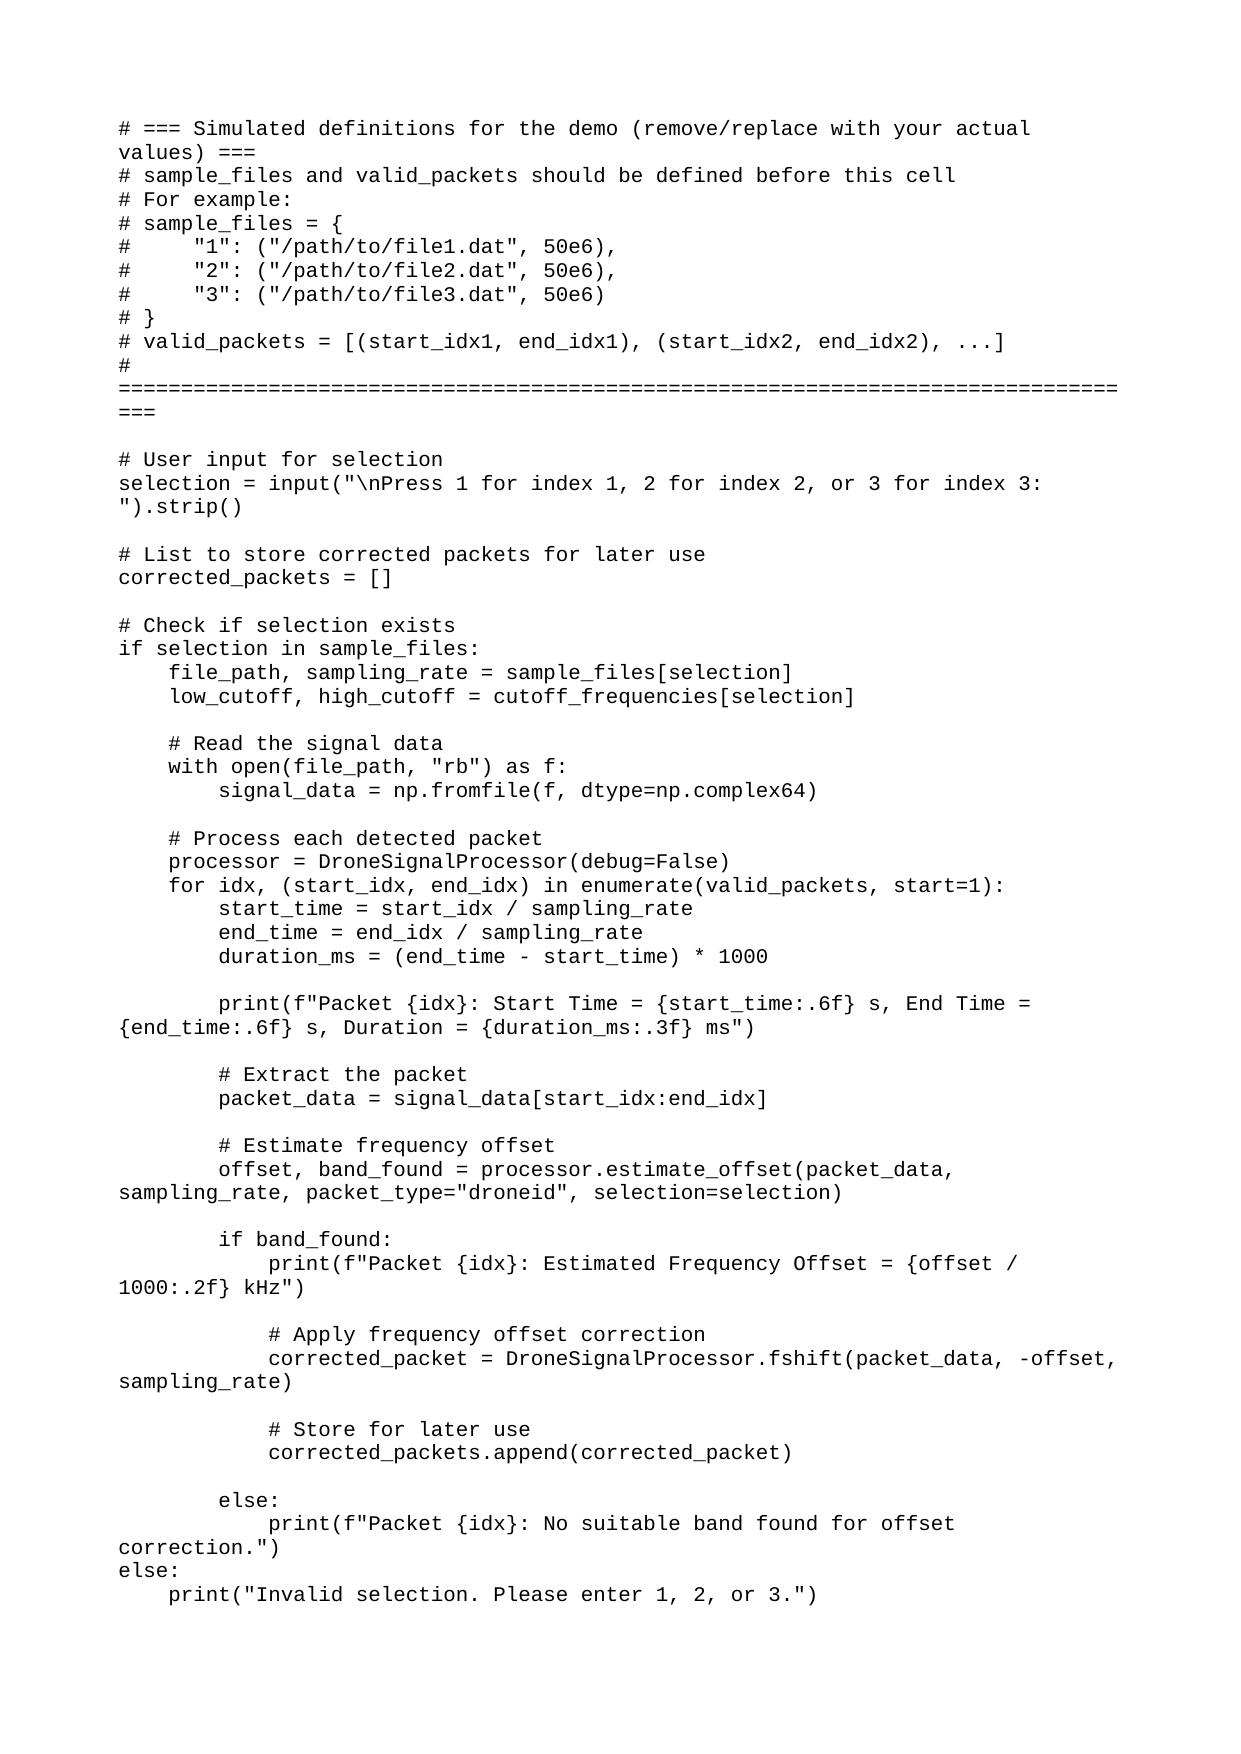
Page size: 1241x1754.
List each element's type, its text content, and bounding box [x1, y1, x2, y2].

text selection = input("\nPress 1 for index 1, 2 for index 2, or 3 for index 3: ").strip() [118, 473, 1122, 520]
text # sample_files = { [118, 213, 1122, 236]
text start_time = start_idx / sampling_rate [118, 898, 1122, 922]
text corrected_packets = [] [118, 567, 1122, 591]
text # "3": ("/path/to/file3.dat", 50e6) [118, 284, 1122, 307]
text # === Simulated definitions for the demo (remove/replace with your actual values) === [118, 118, 1122, 165]
text corrected_packet = DroneSignalProcessor.fshift(packet_data, -offset, sampling_rate) [118, 1348, 1122, 1395]
text # =================================================================================== [118, 354, 1122, 426]
text else: [118, 1561, 1122, 1584]
text offset, band_found = processor.estimate_offset(packet_data, sampling_rate, packet_type="droneid", selection=selection) [118, 1158, 1122, 1206]
text # Extract the packet [118, 1064, 1122, 1088]
text with open(file_path, "rb") as f: [118, 757, 1122, 780]
text if band_found: [118, 1229, 1122, 1253]
text # Estimate frequency offset [118, 1135, 1122, 1158]
text end_time = end_idx / sampling_rate [118, 922, 1122, 946]
text print("Invalid selection. Please enter 1, 2, or 3.") [118, 1584, 1122, 1608]
text duration_ms = (end_time - start_time) * 1000 [118, 946, 1122, 969]
text # Read the signal data [118, 733, 1122, 757]
text print(f"Packet {idx}: No suitable band found for offset correction.") [118, 1513, 1122, 1561]
text print(f"Packet {idx}: Start Time = {start_time:.6f} s, End Time = {end_time:.6f} s, Duration = {duration_ms:.3f} ms") [118, 993, 1122, 1040]
text processor = DroneSignalProcessor(debug=False) [118, 851, 1122, 875]
text # List to store corrected packets for later use [118, 544, 1122, 567]
text # valid_packets = [(start_idx1, end_idx1), (start_idx2, end_idx2), ...] [118, 331, 1122, 354]
text packet_data = signal_data[start_idx:end_idx] [118, 1088, 1122, 1111]
text # } [118, 307, 1122, 331]
text print(f"Packet {idx}: Estimated Frequency Offset = {offset / 1000:.2f} kHz") [118, 1253, 1122, 1300]
text # Check if selection exists [118, 615, 1122, 638]
text # "2": ("/path/to/file2.dat", 50e6), [118, 260, 1122, 284]
text # Process each detected packet [118, 827, 1122, 851]
text if selection in sample_files: [118, 638, 1122, 662]
text # For example: [118, 189, 1122, 213]
text low_cutoff, high_cutoff = cutoff_frequencies[selection] [118, 686, 1122, 709]
text # sample_files and valid_packets should be defined before this cell [118, 165, 1122, 189]
text # User input for selection [118, 449, 1122, 473]
text for idx, (start_idx, end_idx) in enumerate(valid_packets, start=1): [118, 875, 1122, 898]
text # Store for later use [118, 1419, 1122, 1442]
text # Apply frequency offset correction [118, 1324, 1122, 1348]
text signal_data = np.fromfile(f, dtype=np.complex64) [118, 780, 1122, 804]
text # "1": ("/path/to/file1.dat", 50e6), [118, 236, 1122, 260]
text file_path, sampling_rate = sample_files[selection] [118, 662, 1122, 686]
text corrected_packets.append(corrected_packet) [118, 1442, 1122, 1466]
text else: [118, 1489, 1122, 1513]
